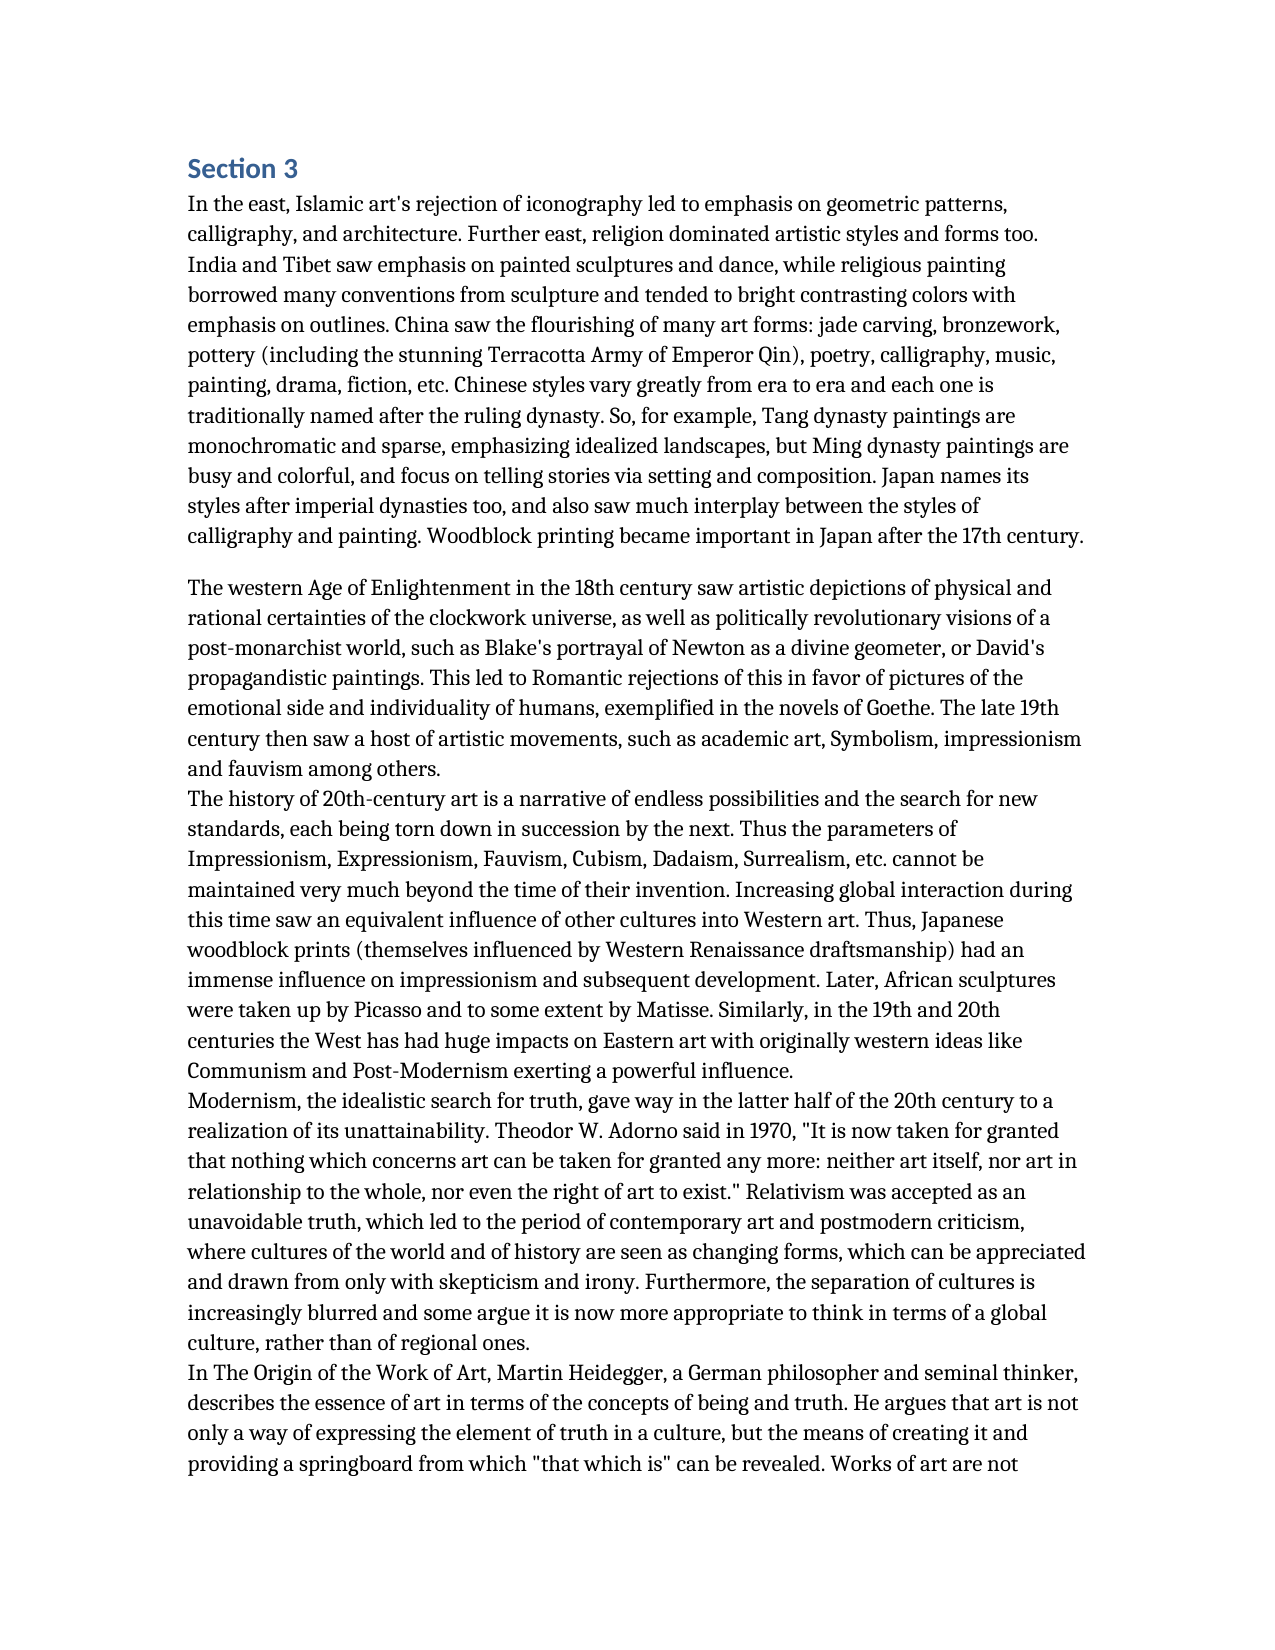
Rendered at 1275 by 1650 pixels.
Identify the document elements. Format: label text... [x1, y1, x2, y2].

subtitle Section 3 [187, 150, 1087, 186]
text The western Age of Enlightenment in the 18th century saw artistic depictions of physical and rational certainties of the clockwork universe, as well as politically revolutionary visions of a post-monarchist world, such as Blake's portrayal of Newton as a divine geometer, or David's propagandistic paintings. This led to Romantic rejections of this in favor of pictures of the emotional side and individuality of humans, exemplified in the novels of Goethe. The late 19th century then saw a host of artistic movements, such as academic art, Symbolism, impressionism and fauvism among others. The history of 20th-century art is a narrative of endless possibilities and the search for new standards, each being torn down in succession by the next. Thus the parameters of Impressionism, Expressionism, Fauvism, Cubism, Dadaism, Surrealism, etc. cannot be maintained very much beyond the time of their invention. Increasing global interaction during this time saw an equivalent influence of other cultures into Western art. Thus, Japanese woodblock prints (themselves influenced by Western Renaissance draftsmanship) had an immense influence on impressionism and subsequent development. Later, African sculptures were taken up by Picasso and to some extent by Matisse. Similarly, in the 19th and 20th centuries the West has had huge impacts on Eastern art with originally western ideas like Communism and Post-Modernism exerting a powerful influence. Modernism, the idealistic search for truth, gave way in the latter half of the 20th century to a realization of its unattainability. Theodor W. Adorno said in 1970, "It is now taken for granted that nothing which concerns art can be taken for granted any more: neither art itself, nor art in relationship to the whole, nor even the right of art to exist." Relativism was accepted as an unavoidable truth, which led to the period of contemporary art and postmodern criticism, where cultures of the world and of history are seen as changing forms, which can be appreciated and drawn from only with skepticism and irony. Furthermore, the separation of cultures is increasingly blurred and some argue it is now more appropriate to think in terms of a global culture, rather than of regional ones. In The Origin of the Work of Art, Martin Heidegger, a German philosopher and seminal thinker, describes the essence of art in terms of the concepts of being and truth. He argues that art is not only a way of expressing the element of truth in a culture, but the means of creating it and providing a springboard from which "that which is" can be revealed. Works of art are not [187, 574, 1087, 1477]
text In the east, Islamic art's rejection of iconography led to emphasis on geometric patterns, calligraphy, and architecture. Further east, religion dominated artistic styles and forms too. India and Tibet saw emphasis on painted sculptures and dance, while religious painting borrowed many conventions from sculpture and tended to bright contrasting colors with emphasis on outlines. China saw the flourishing of many art forms: jade carving, bronzework, pottery (including the stunning Terracotta Army of Emperor Qin), poetry, calligraphy, music, painting, drama, fiction, etc. Chinese styles vary greatly from era to era and each one is traditionally named after the ruling dynasty. So, for example, Tang dynasty paintings are monochromatic and sparse, emphasizing idealized landscapes, but Ming dynasty paintings are busy and colorful, and focus on telling stories via setting and composition. Japan names its styles after imperial dynasties too, and also saw much interplay between the styles of calligraphy and painting. Woodblock printing became important in Japan after the 17th century. [187, 191, 1087, 549]
